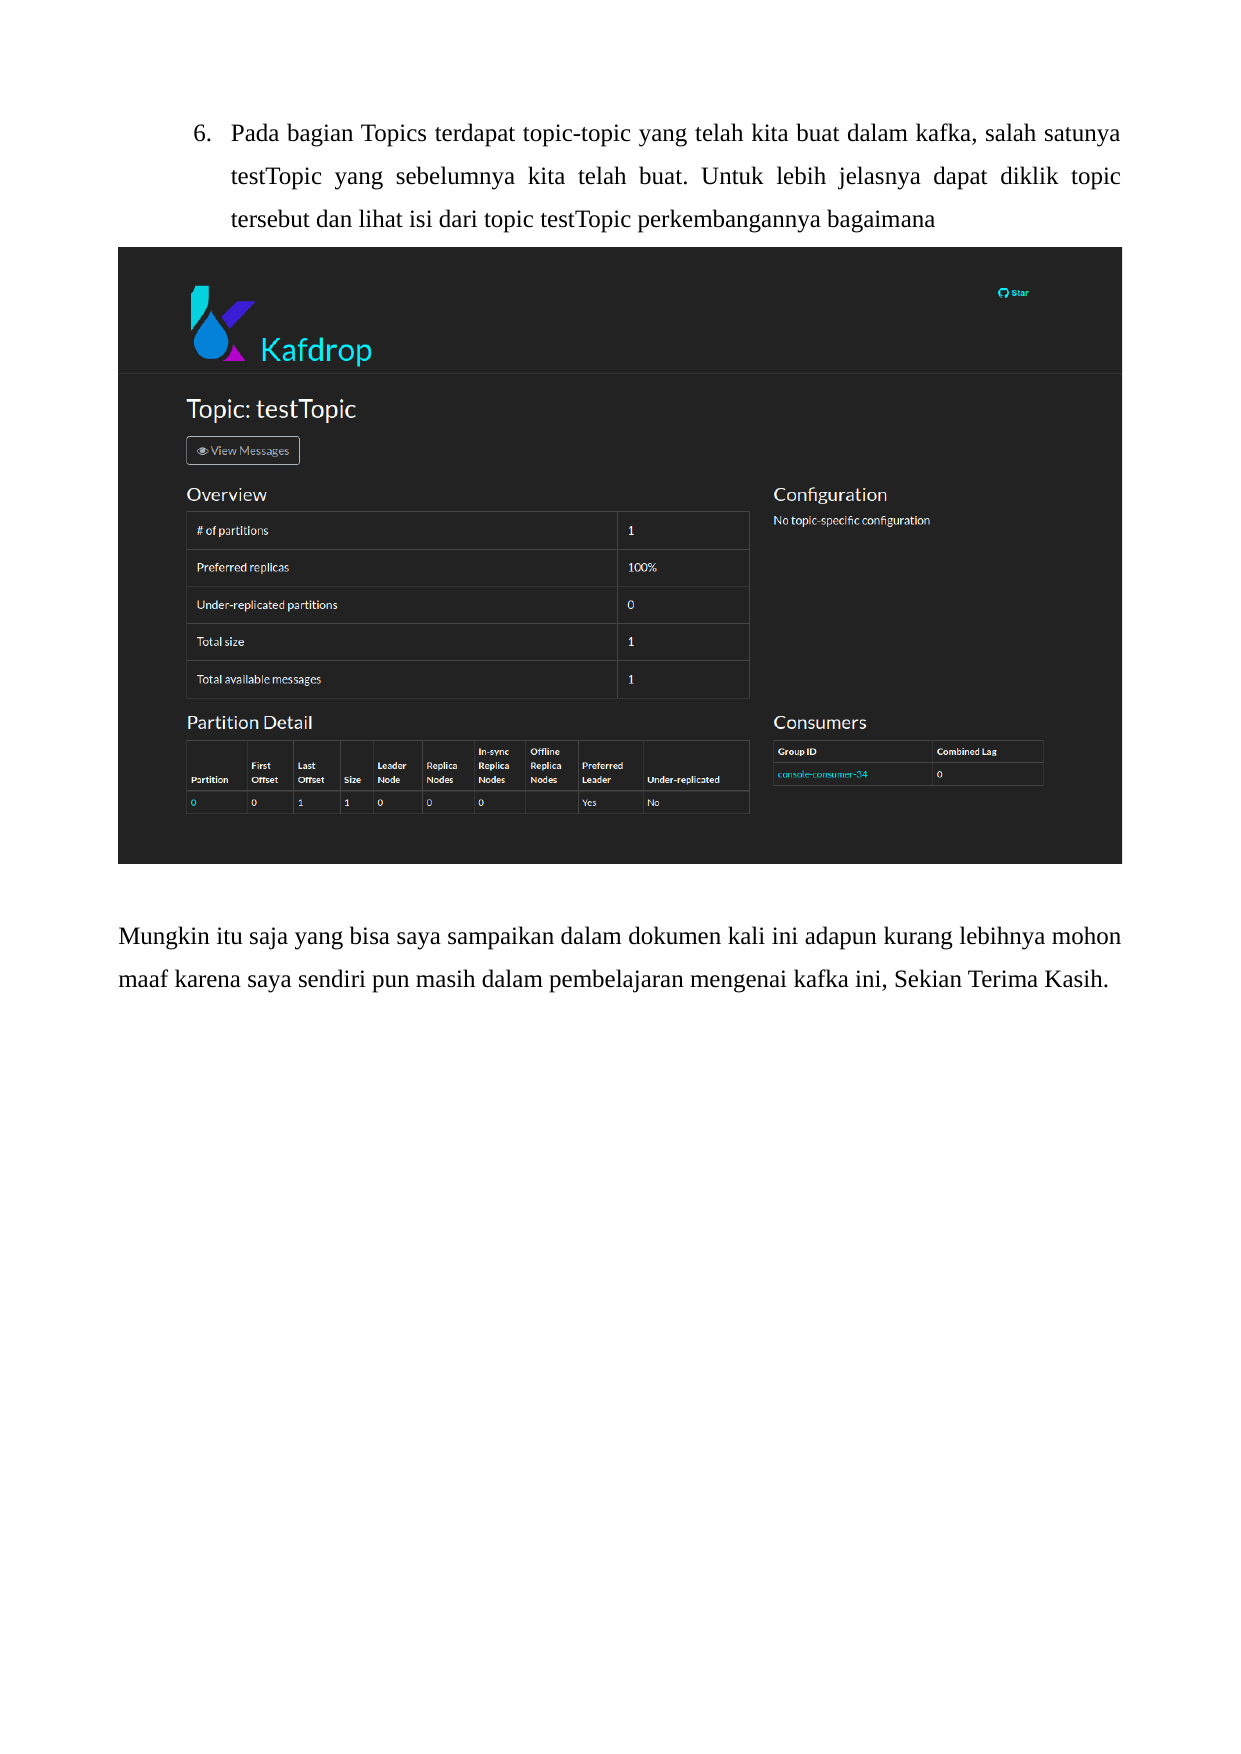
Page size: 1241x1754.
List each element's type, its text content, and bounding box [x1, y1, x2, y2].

text Mungkin itu saja yang bisa saya sampaikan dalam dokumen kali ini adapun kurang lebihnya mohon maaf karena saya sendiri pun masih dalam pembelajaran mengenai kafka ini, Sekian Terima Kasih. [118, 921, 1122, 993]
list Pada bagian Topics terdapat topic-topic yang telah kita buat dalam kafka, salah satunya testTopic yang sebelumnya kita telah buat. Untuk lebih jelasnya dapat diklik topic tersebut dan lihat isi dari topic testTopic perkembangannya bagaimana [193, 118, 1122, 233]
picture [118, 247, 1123, 864]
